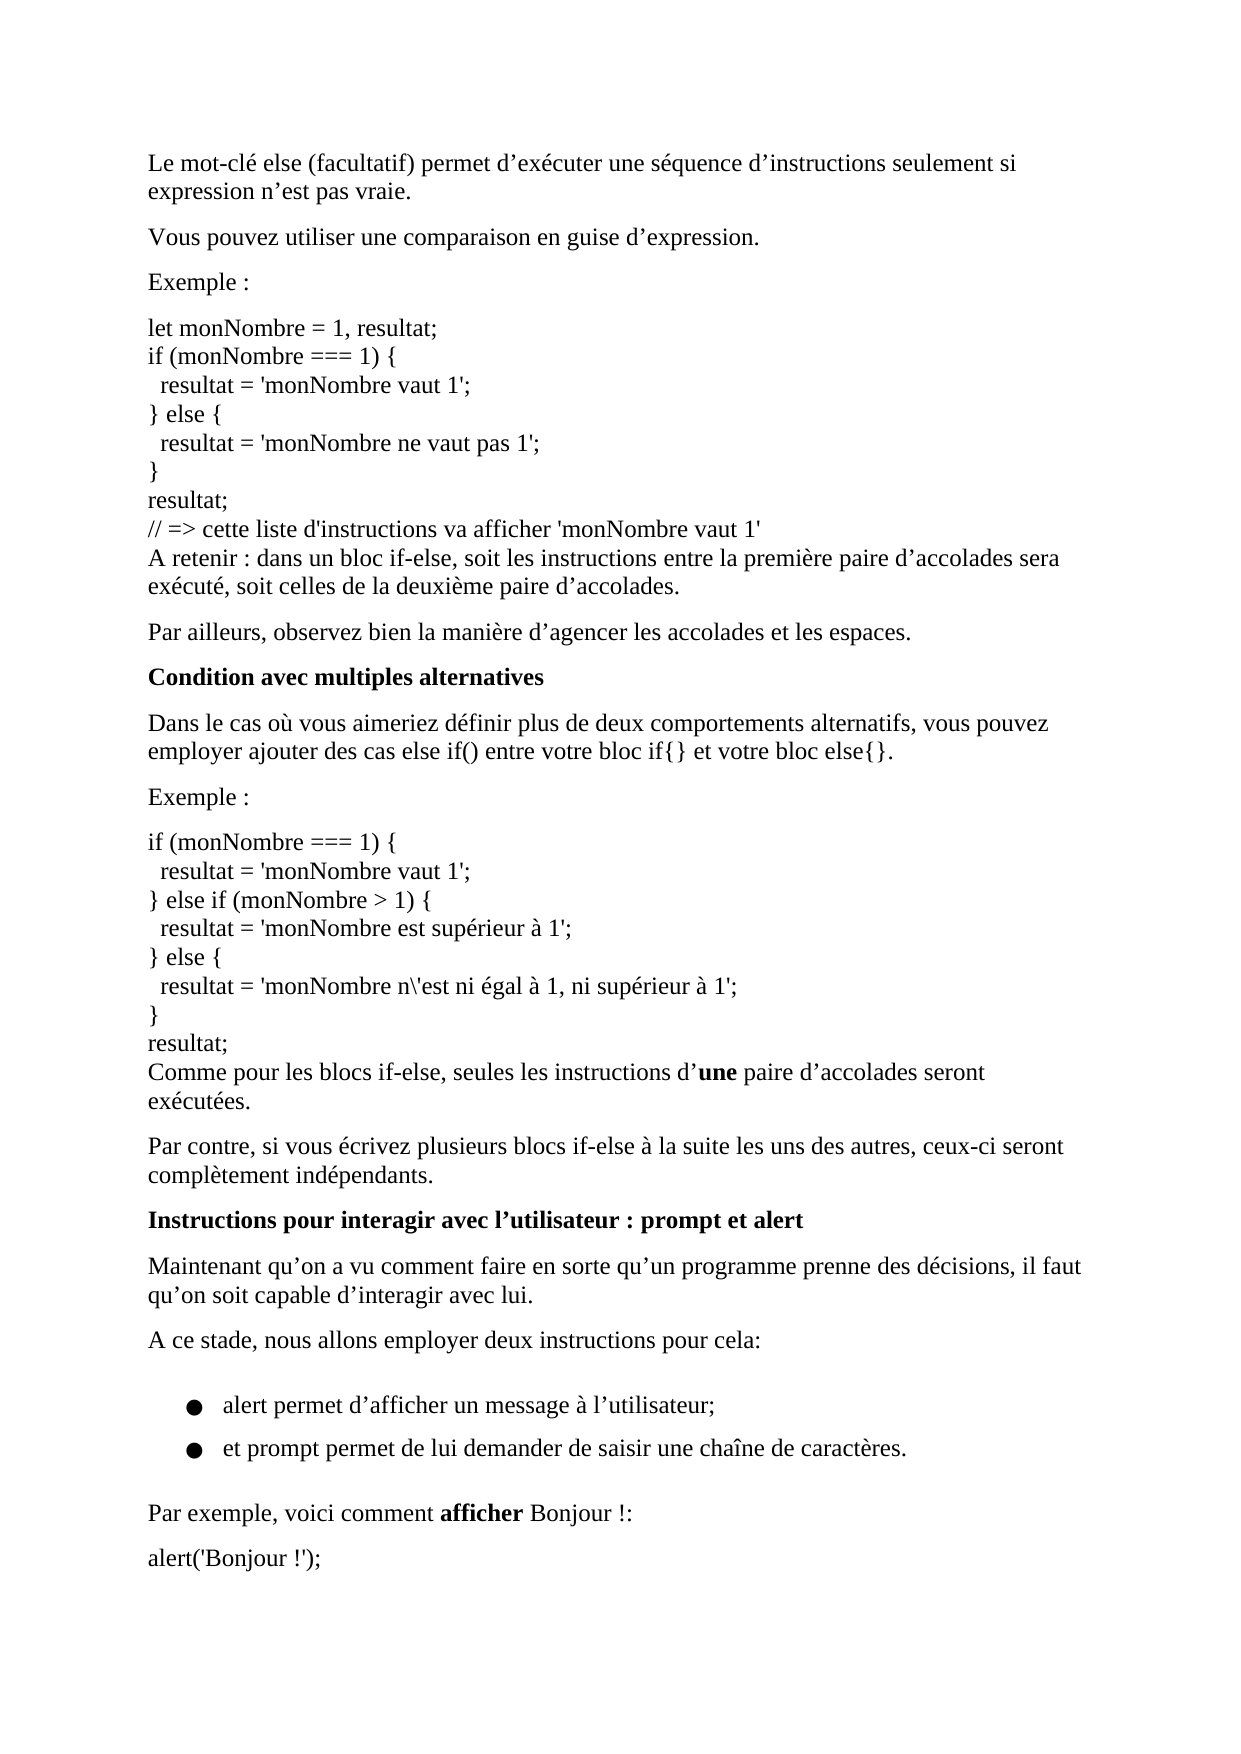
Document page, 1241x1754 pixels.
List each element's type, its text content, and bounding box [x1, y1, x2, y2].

text } else if (monNombre > 1) { [148, 885, 1093, 913]
text resultat = 'monNombre vaut 1'; [148, 856, 1093, 885]
text A ce stade, nous allons employer deux instructions pour cela: [148, 1325, 1093, 1354]
text Par exemple, voici comment afficher Bonjour !: [148, 1498, 1093, 1526]
text A retenir : dans un bloc if-else, soit les instructions entre la première paire d’accolades sera exécuté, soit celles de la deuxième paire d’accolades. [148, 543, 1093, 600]
list et prompt permet de lui demander de saisir une chaîne de caractères. [185, 1426, 1093, 1468]
subtitle Condition avec multiples alternatives [148, 662, 1093, 691]
text Exemple : [148, 782, 1093, 811]
text resultat; [148, 1028, 1093, 1057]
text Par ailleurs, observez bien la manière d’agencer les accolades et les espaces. [148, 617, 1093, 646]
text resultat = 'monNombre est supérieur à 1'; [148, 913, 1093, 942]
text resultat; [148, 485, 1093, 514]
text Vous pouvez utiliser une comparaison en guise d’expression. [148, 222, 1093, 251]
text resultat = 'monNombre vaut 1'; [148, 370, 1093, 399]
text resultat = 'monNombre ne vaut pas 1'; [148, 428, 1093, 456]
list alert permet d’afficher un message à l’utilisateur; [185, 1383, 1093, 1426]
text if (monNombre === 1) { [148, 827, 1093, 856]
text // => cette liste d'instructions va afficher 'monNombre vaut 1' [148, 514, 1093, 543]
subtitle Instructions pour interagir avec l’utilisateur : prompt et alert [148, 1206, 1093, 1234]
text } else { [148, 399, 1093, 428]
text resultat = 'monNombre n\'est ni égal à 1, ni supérieur à 1'; [148, 971, 1093, 1000]
text if (monNombre === 1) { [148, 341, 1093, 370]
text let monNombre = 1, resultat; [148, 313, 1093, 341]
text alert('Bonjour !'); [148, 1543, 1093, 1572]
text Le mot-clé else (facultatif) permet d’exécuter une séquence d’instructions seulement si expression n’est pas vraie. [148, 148, 1093, 205]
text } [148, 1000, 1093, 1028]
text } [148, 456, 1093, 485]
text } else { [148, 942, 1093, 971]
text Maintenant qu’on a vu comment faire en sorte qu’un programme prenne des décisions, il faut qu’on soit capable d’interagir avec lui. [148, 1251, 1093, 1308]
text Comme pour les blocs if-else, seules les instructions d’une paire d’accolades seront exécutées. [148, 1057, 1093, 1115]
text Dans le cas où vous aimeriez définir plus de deux comportements alternatifs, vous pouvez employer ajouter des cas else if() entre votre bloc if{} et votre bloc else{}. [148, 708, 1093, 765]
text Par contre, si vous écrivez plusieurs blocs if-else à la suite les uns des autres, ceux-ci seront complètement indépendants. [148, 1131, 1093, 1189]
text Exemple : [148, 267, 1093, 296]
